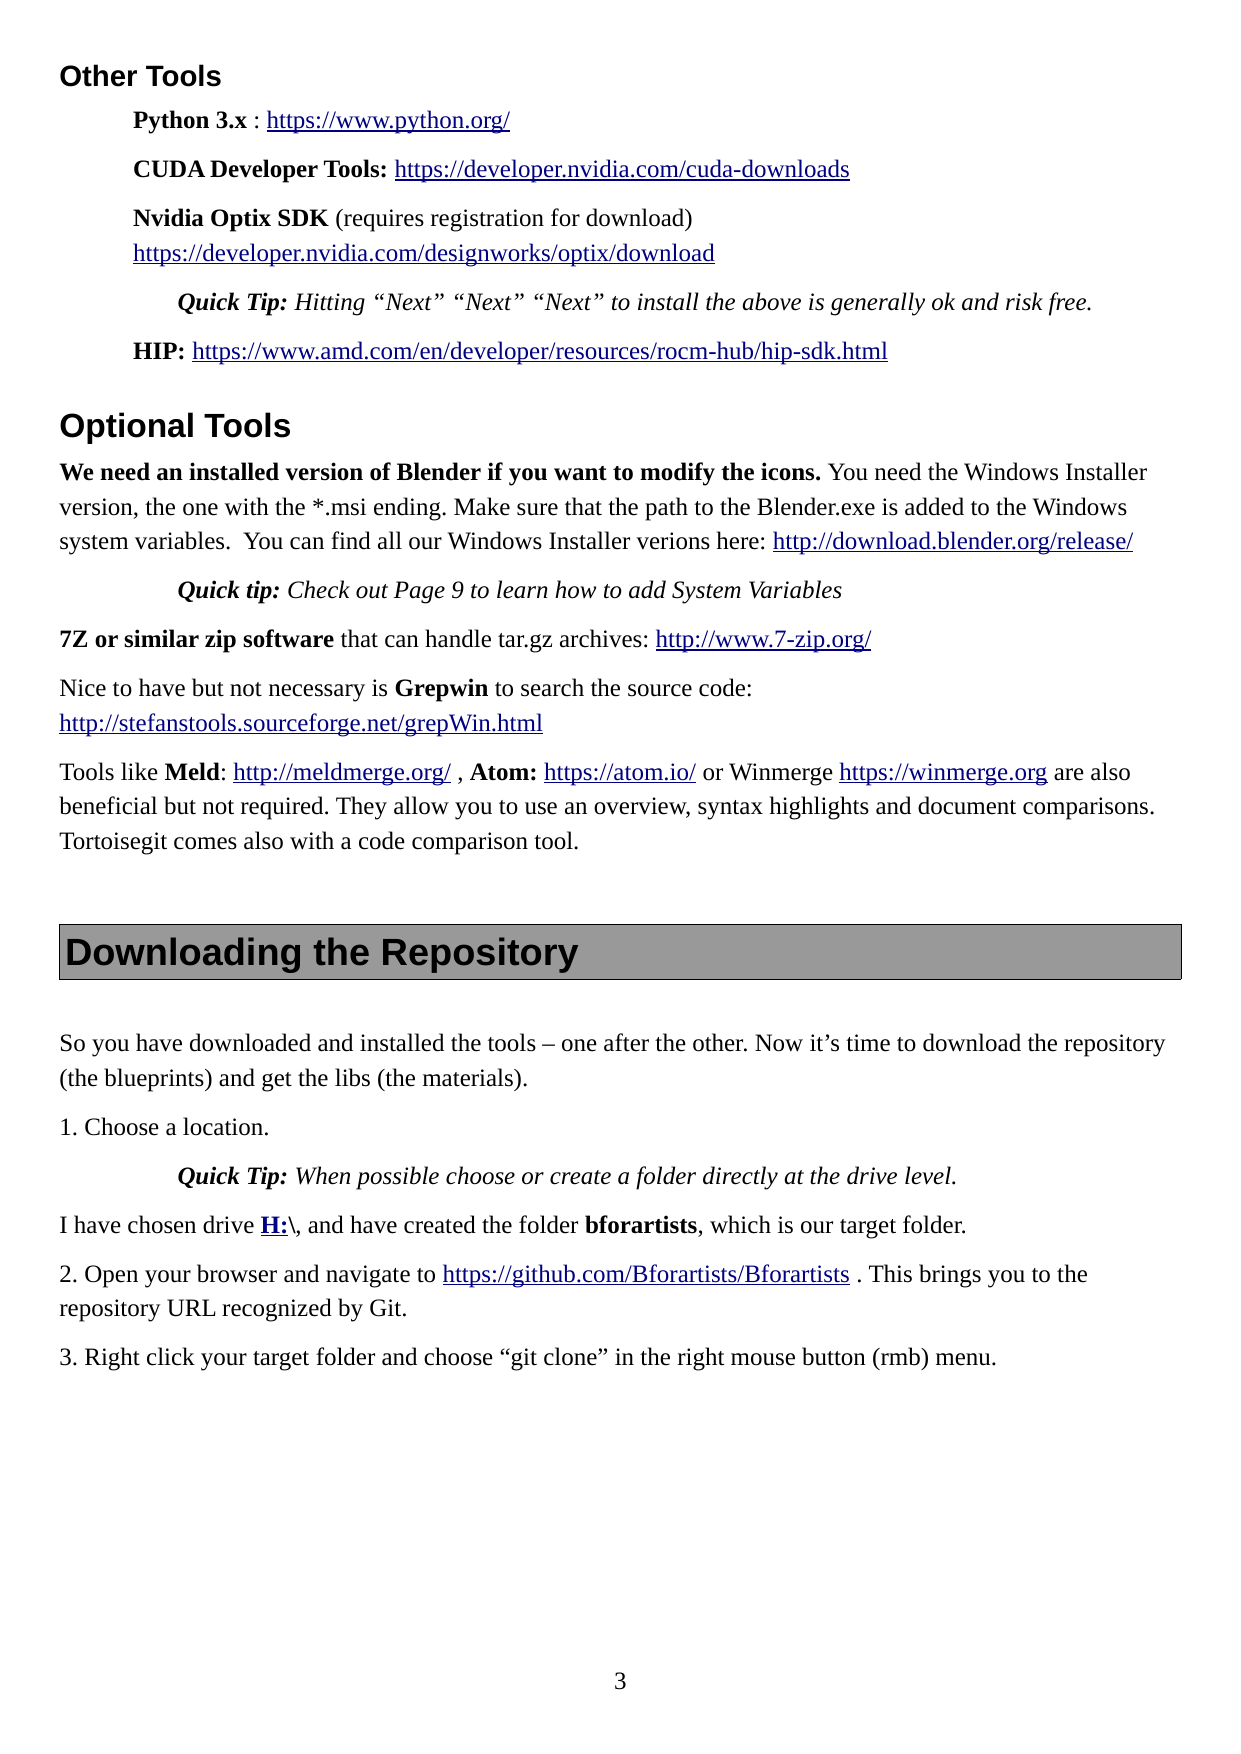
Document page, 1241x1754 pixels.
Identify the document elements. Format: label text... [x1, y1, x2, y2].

text Quick Tip: Hitting “Next” “Next” “Next” to install the above is generally ok and risk free. [177, 287, 1181, 316]
text 7Z or similar zip software that can handle tar.gz archives: http://www.7-zip.org/ [59, 624, 1181, 653]
text So you have downloaded and installed the tools – one after the other. Now it’s time to download the repository (the blueprints) and get the libs (the materials). [59, 1028, 1181, 1091]
text Nvidia Optix SDK (requires registration for download) https://developer.nvidia.com/designworks/optix/download [133, 203, 1181, 267]
text Python 3.x : https://www.python.org/ [133, 105, 1181, 134]
text I have chosen drive H:\, and have created the folder bforartists, which is our target folder. [59, 1210, 1181, 1239]
text HIP: https://www.amd.com/en/developer/resources/rocm-hub/hip-sdk.html [133, 336, 1181, 365]
subtitle Other Tools [59, 59, 1181, 93]
text Quick Tip: When possible choose or create a folder directly at the drive level. [177, 1161, 1181, 1189]
table_header Downloading the Repository [60, 925, 1181, 979]
text 2. Open your browser and navigate to https://github.com/Bforartists/Bforartists . This brings you to the repository URL recognized by Git. [59, 1259, 1181, 1322]
text 3. Right click your target folder and choose “git clone” in the right mouse button (rmb) menu. [59, 1342, 1181, 1371]
subtitle Optional Tools [59, 406, 1181, 444]
text 1. Choose a location. [59, 1112, 1181, 1141]
text Quick tip: Check out Page 9 to learn how to add System Variables [177, 575, 1181, 604]
text We need an installed version of Blender if you want to modify the icons. You need the Windows Installer version, the one with the *.msi ending. Make sure that the path to the Blender.exe is added to the Windows system variables. You can find all our Windows Installer verions here: http://download.blender.org/release/ [59, 457, 1181, 555]
text Tools like Meld: http://meldmerge.org/ , Atom: https://atom.io/ or Winmerge https://winmerge.org are also beneficial but not required. They allow you to use an overview, syntax highlights and document comparisons. Tortoisegit comes also with a code comparison tool. [59, 757, 1181, 854]
text CUDA Developer Tools: https://developer.nvidia.com/cuda-downloads [133, 154, 1181, 183]
text Nice to have but not necessary is Grepwin to search the source code: http://stefanstools.sourceforge.net/grepWin.html [59, 673, 1181, 736]
